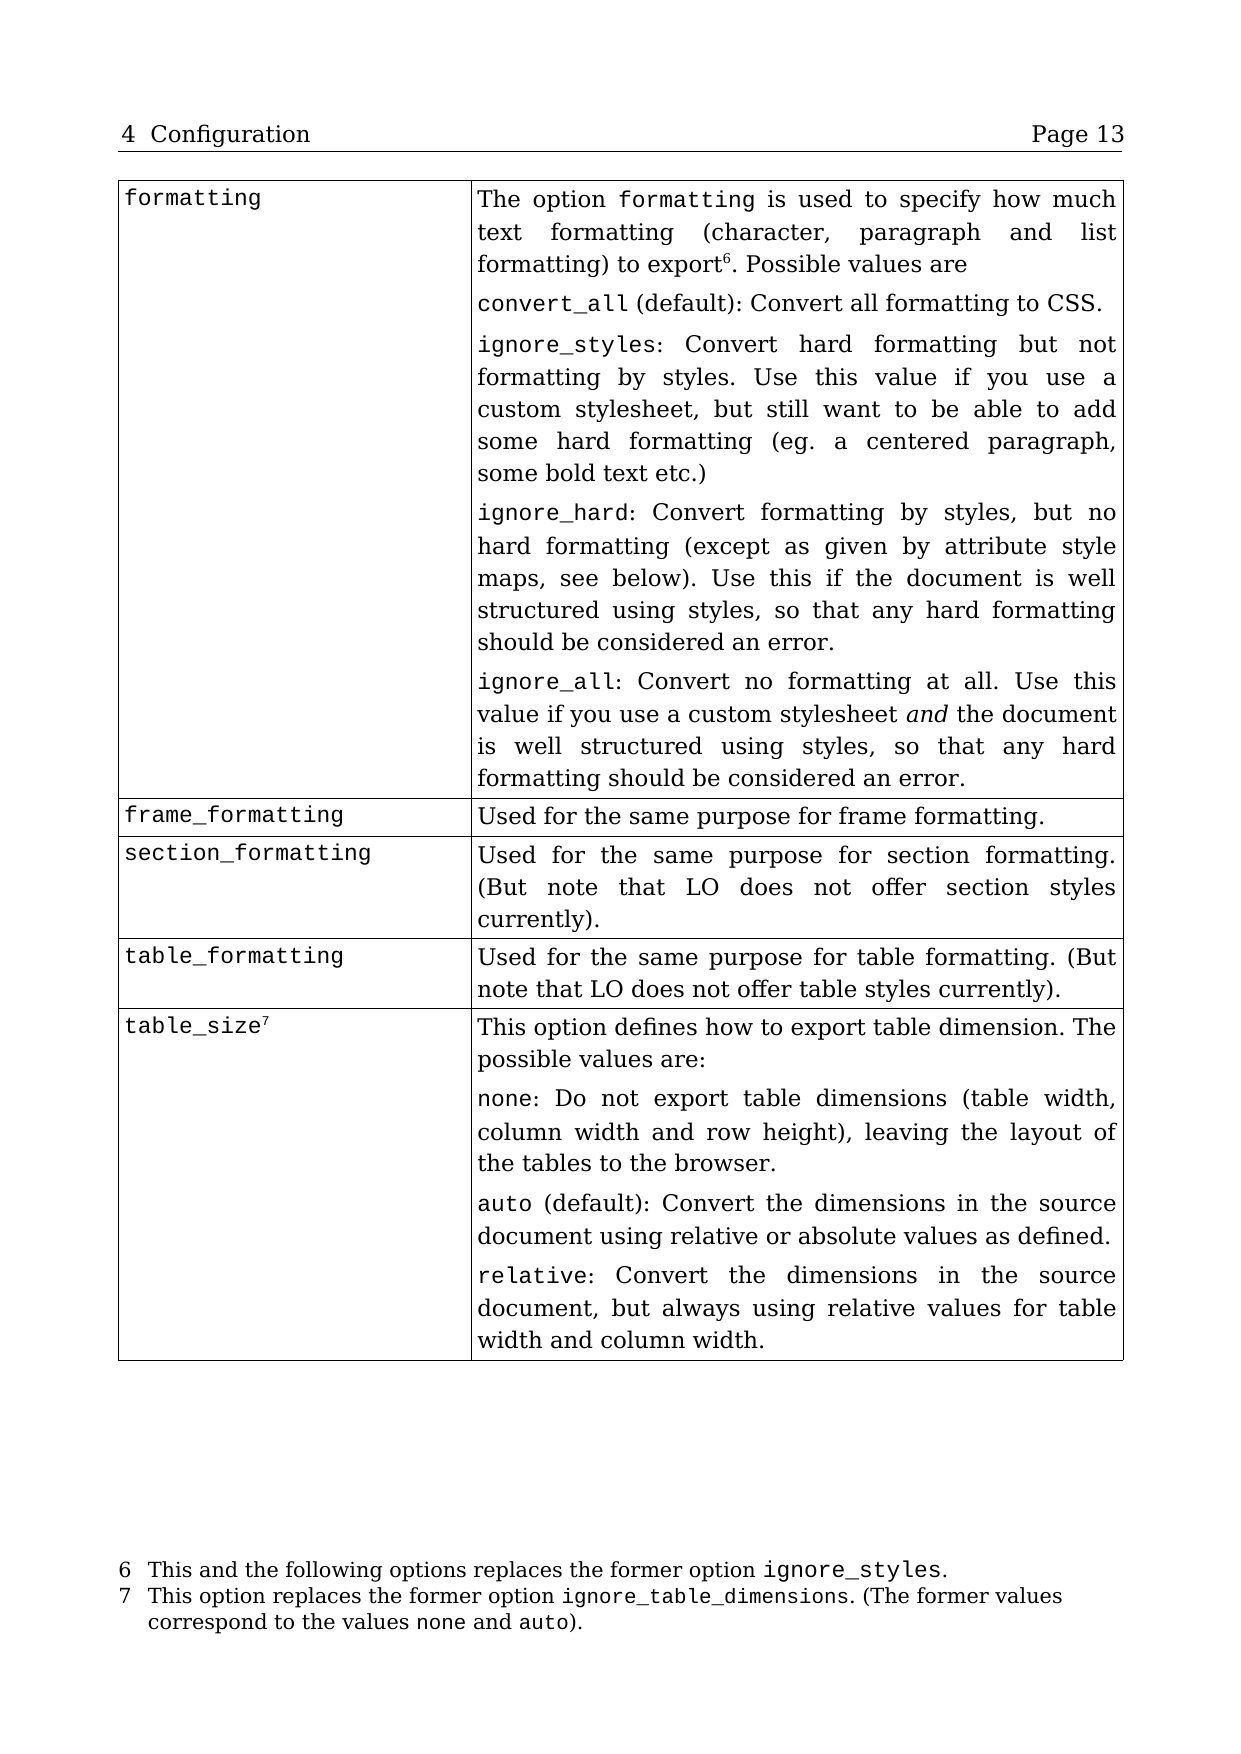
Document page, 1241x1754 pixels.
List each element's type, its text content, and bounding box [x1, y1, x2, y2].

table_cell This option defines how to export table dimension. The possible values are: none: Do not export table dimensions (table width, column width and row height), leaving the layout of the tables to the browser. auto (default): Convert the dimensions in the source document using relative or absolute values as defined. relative: Convert the dimensions in the source document, but always using relative values for table width and column width. [472, 1009, 1123, 1360]
table_cell table_formatting [119, 939, 471, 1008]
table_header formatting [119, 181, 471, 798]
table_cell frame_formatting [119, 799, 471, 836]
table_header The option formatting is used to specify how much text formatting (character, paragraph and list formatting) to export. Possible values are convert_all (default): Convert all formatting to CSS. ignore_styles: Convert hard formatting but not formatting by styles. Use this value if you use a custom stylesheet, but still want to be able to add some hard formatting (eg. a centered paragraph, some bold text etc.) ignore_hard: Convert formatting by styles, but no hard formatting (except as given by attribute style maps, see below). Use this if the document is well structured using styles, so that any hard formatting should be considered an error. ignore_all: Convert no formatting at all. Use this value if you use a custom stylesheet and the document is well structured using styles, so that any hard formatting should be considered an error. [472, 181, 1123, 798]
table_cell Used for the same purpose for section formatting. (But note that LO does not offer section styles currently). [472, 837, 1123, 938]
table_cell Used for the same purpose for frame formatting. [472, 799, 1123, 836]
table_cell table_size [119, 1009, 471, 1360]
table_cell Used for the same purpose for table formatting. (But note that LO does not offer table styles currently). [472, 939, 1123, 1008]
table_cell section_formatting [119, 837, 471, 938]
